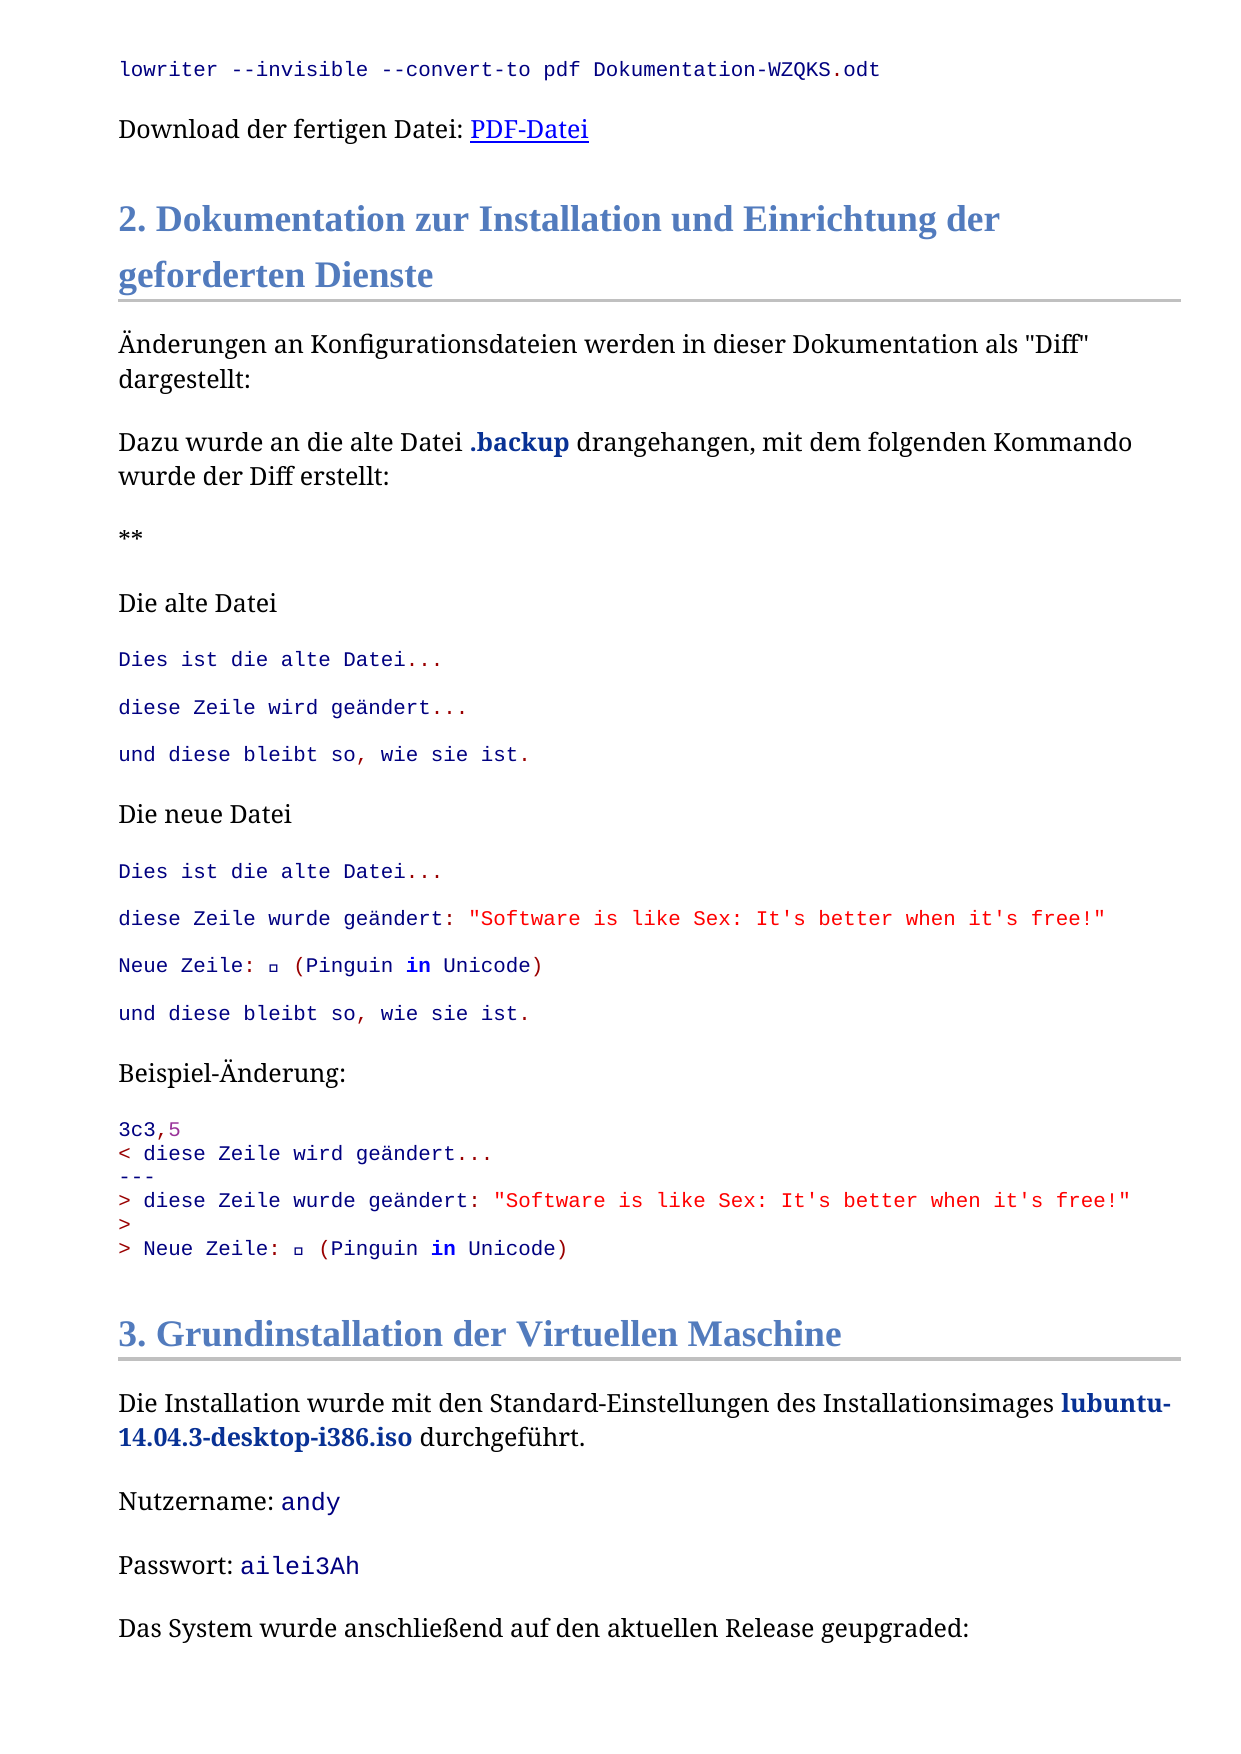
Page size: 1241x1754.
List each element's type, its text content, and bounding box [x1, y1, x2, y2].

subtitle 2. Dokumentation zur Installation und Einrichtung der geforderten Dienste [118, 197, 1181, 299]
text Download der fertigen Datei: PDF-Datei [118, 112, 1181, 146]
text 3c3,5 [118, 1119, 1181, 1143]
text > [118, 1214, 1181, 1237]
text > diese Zeile wurde geändert: "Software is like Sex: It's better when it's free!" [118, 1190, 1181, 1214]
text Dazu wurde an die alte Datei .backup drangehangen, mit dem folgenden Kommando wurde der Diff erstellt: [118, 425, 1181, 493]
subtitle 3. Grundinstallation der Virtuellen Maschine [118, 1311, 1181, 1357]
text Das System wurde anschließend auf den aktuellen Release geupgraded: [118, 1611, 1181, 1645]
text Beispiel-Änderung: [118, 1056, 1181, 1090]
text < diese Zeile wird geändert... [118, 1143, 1181, 1167]
text und diese bleibt so, wie sie ist. [118, 744, 1181, 768]
text lowriter --invisible --convert-to pdf Dokumentation-WZQKS.odt [118, 59, 1181, 83]
text Änderungen an Konfigurationsdateien werden in dieser Dokumentation als "Diff" dargestellt: [118, 327, 1181, 395]
text Dies ist die alte Datei... [118, 649, 1181, 673]
text Die Installation wurde mit den Standard-Einstellungen des Installationsimages lubuntu-14.04.3-desktop-i386.iso durchgeführt. [118, 1386, 1181, 1454]
text Neue Zeile: 🐧 (Pinguin in Unicode) [118, 955, 1181, 979]
text und diese bleibt so, wie sie ist. [118, 1003, 1181, 1026]
text diese Zeile wurde geändert: "Software is like Sex: It's better when it's free!" [118, 908, 1181, 932]
text diese Zeile wird geändert... [118, 697, 1181, 720]
text Die alte Datei [118, 586, 1181, 620]
text > Neue Zeile: 🐧 (Pinguin in Unicode) [118, 1237, 1181, 1261]
text ** [118, 522, 1181, 556]
text Die neue Datei [118, 797, 1181, 831]
text Nutzername: andy [118, 1484, 1181, 1518]
text Dies ist die alte Datei... [118, 861, 1181, 884]
text --- [118, 1167, 1181, 1190]
text Passwort: ailei3Ah [118, 1547, 1181, 1582]
